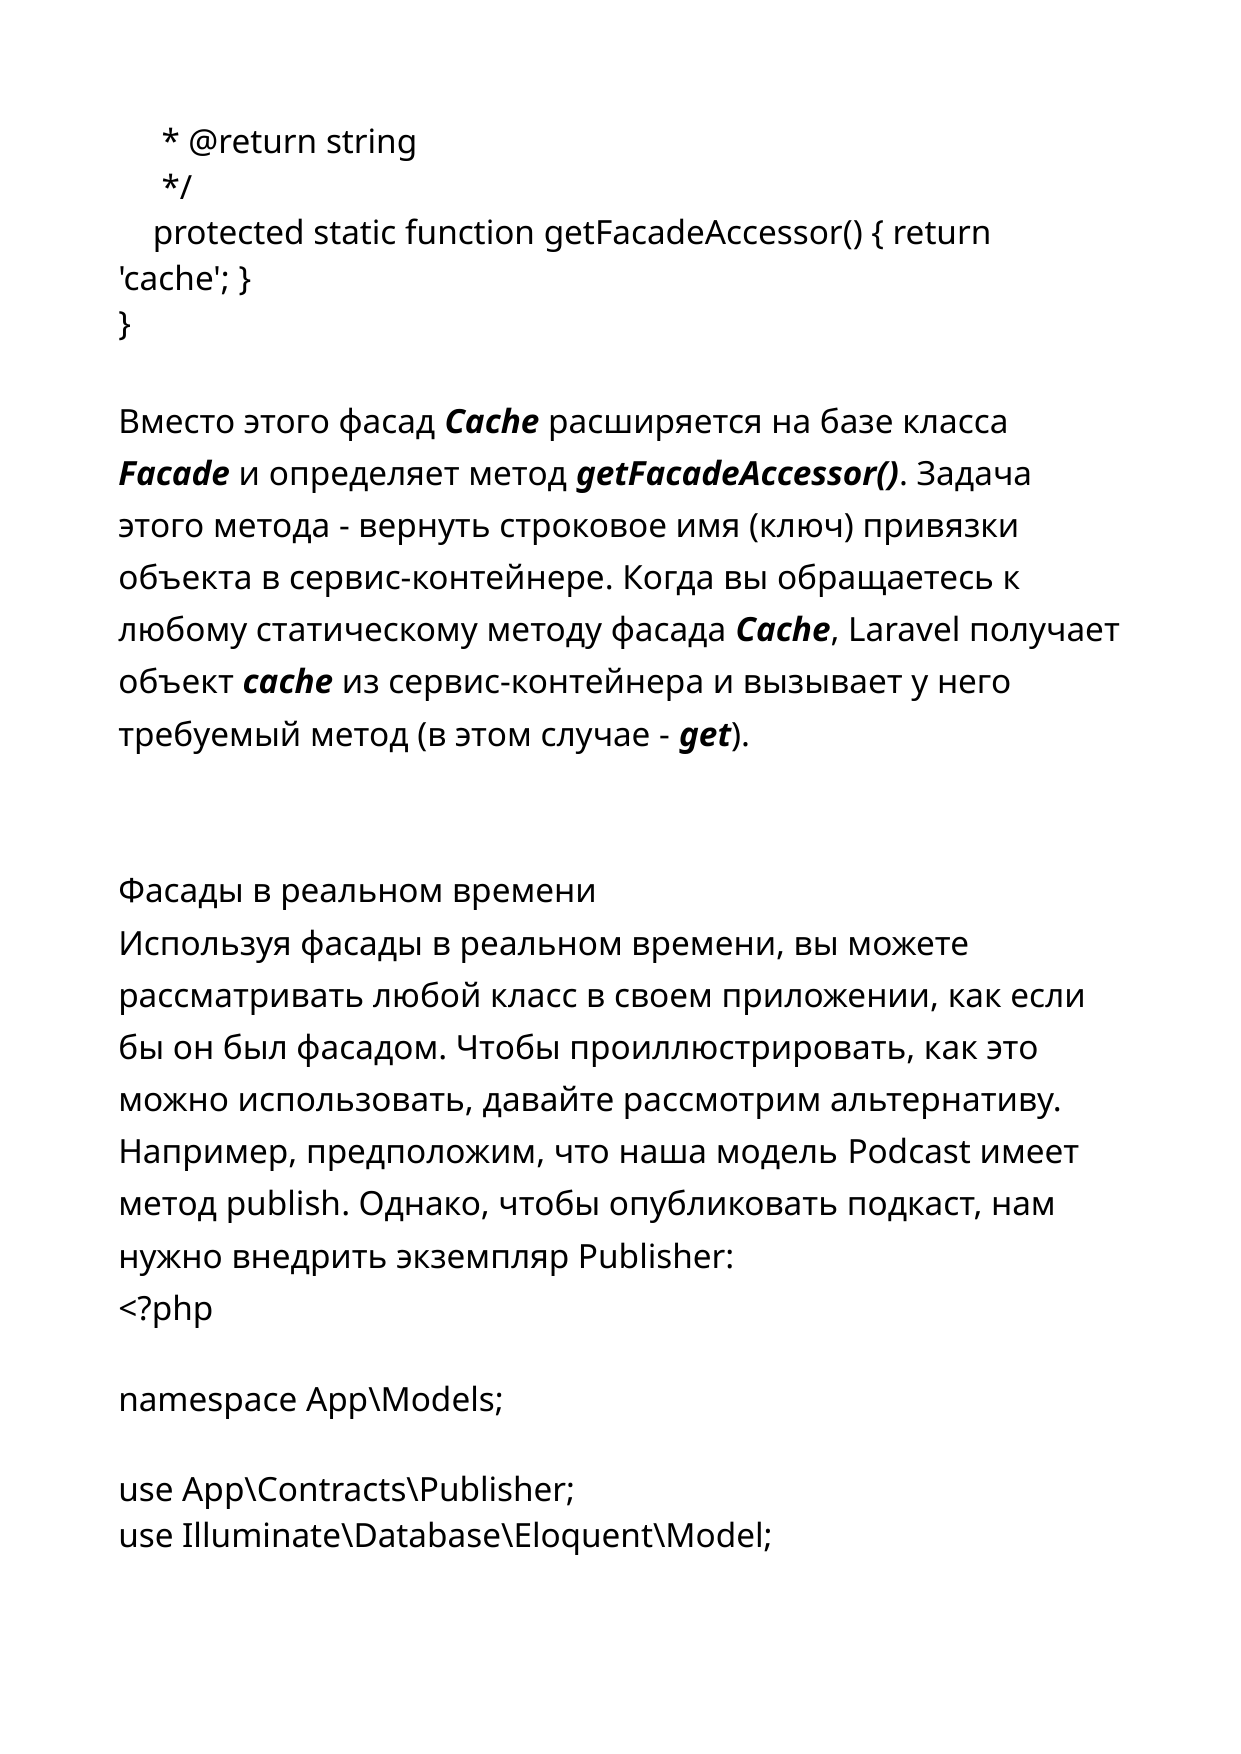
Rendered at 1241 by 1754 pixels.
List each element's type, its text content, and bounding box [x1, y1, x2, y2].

text Используя фасады в реальном времени, вы можете рассматривать любой класс в своем приложении, как если бы он был фасадом. Чтобы проиллюстрировать, как это можно использовать, давайте рассмотрим альтернативу. Например, предположим, что наша модель Podcast имеет метод publish. Однако, чтобы опубликовать подкаст, нам нужно внедрить экземпляр Publisher: [118, 919, 1122, 1278]
text protected static function getFacadeAccessor() { return 'cache'; } [118, 209, 1122, 300]
text namespace App\Models; [118, 1375, 1122, 1421]
text * @return string [118, 118, 1122, 163]
text use App\Contracts\Publisher; [118, 1466, 1122, 1512]
text use Illuminate\Database\Eloquent\Model; [118, 1512, 1122, 1557]
text */ [118, 163, 1122, 209]
text Вместо этого фасад Cache расширяется на базе класса Facade и определяет метод getFacadeAccessor(). Задача этого метода - вернуть строковое имя (ключ) привязки объекта в сервис-контейнере. Когда вы обращаетесь к любому статическому методу фасада Cache, Laravel получает объект cache из сервис-контейнера и вызывает у него требуемый метод (в этом случае - get). [118, 397, 1122, 756]
text <?php [118, 1284, 1122, 1330]
text Фасады в реальном времени [118, 867, 1122, 912]
text } [118, 300, 1122, 345]
